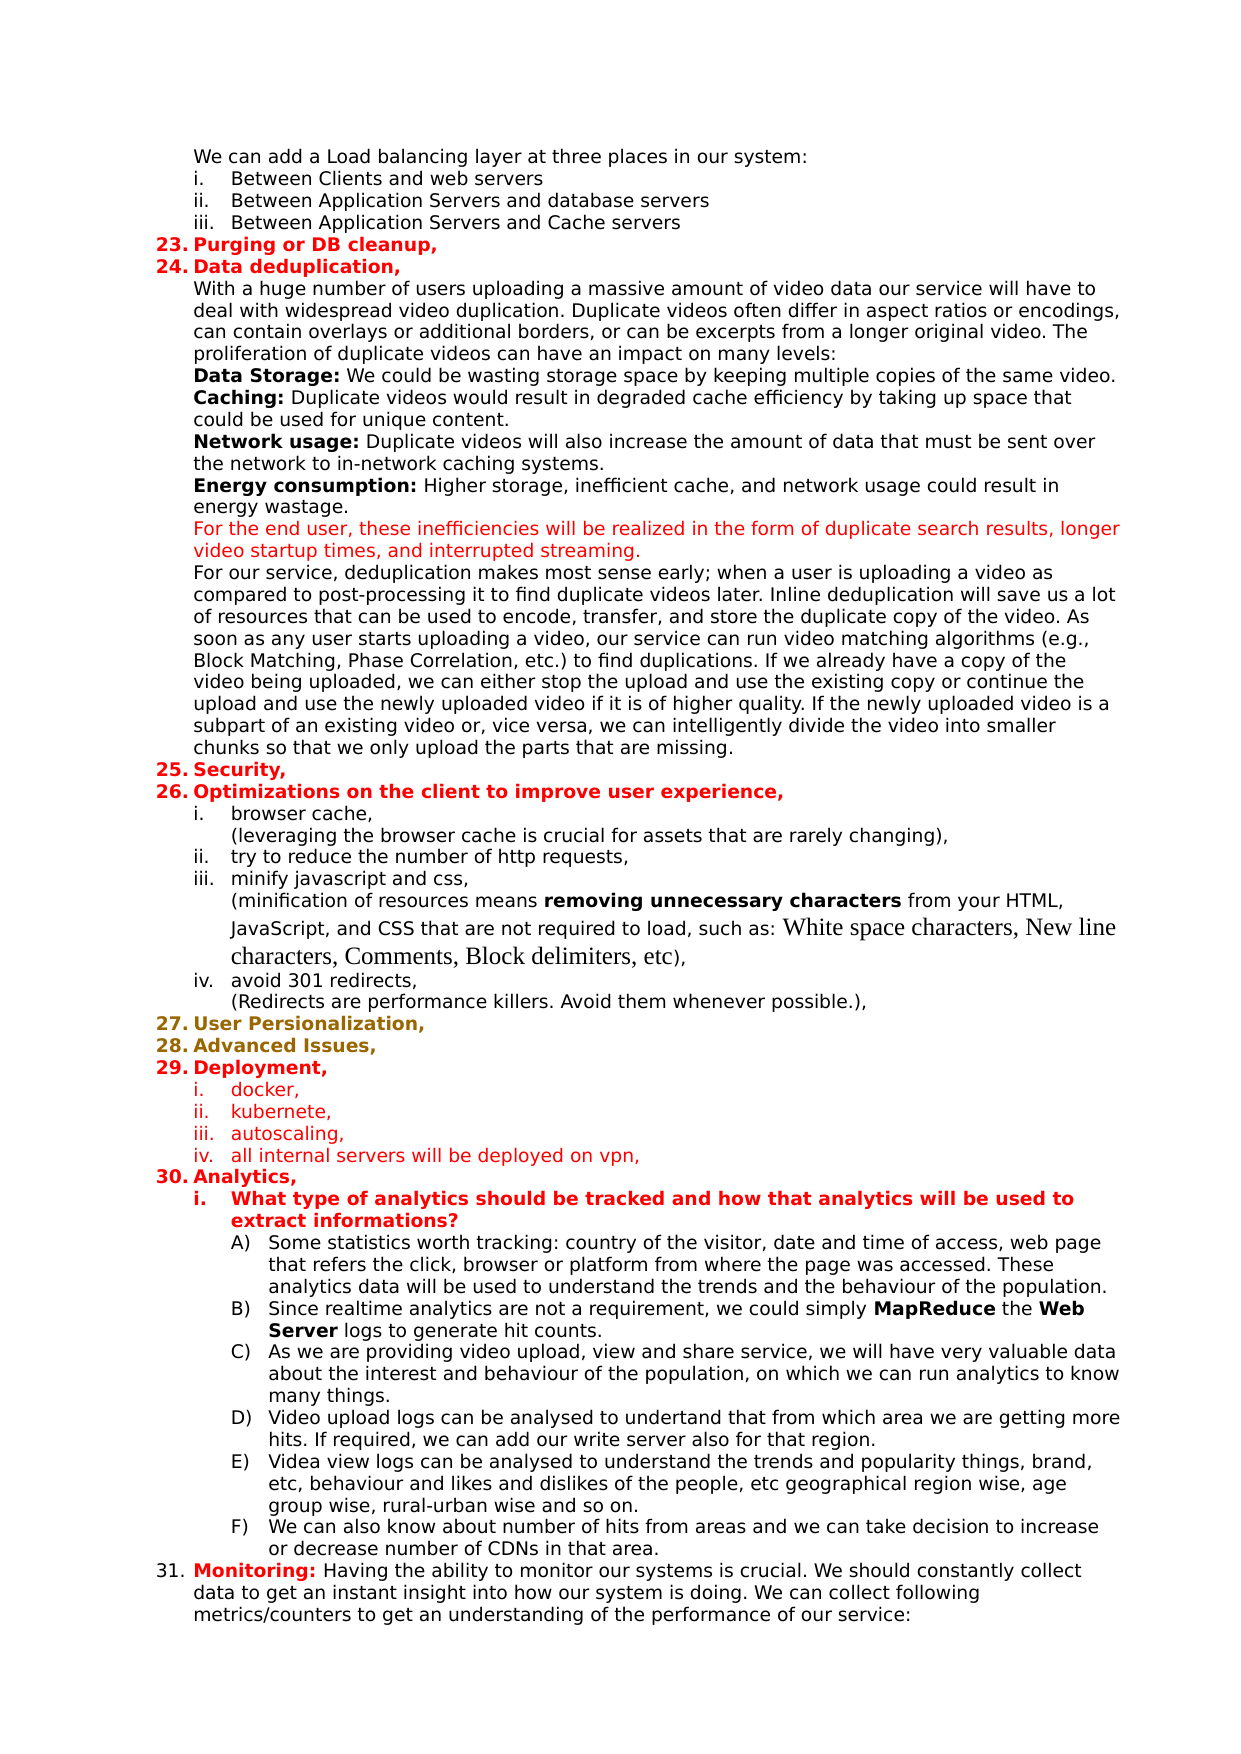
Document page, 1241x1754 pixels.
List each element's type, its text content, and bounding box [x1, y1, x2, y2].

list all internal servers will be deployed on vpn, [193, 1144, 1122, 1166]
list Optimizations on the client to improve user experience, [156, 781, 1122, 803]
list Videa view logs can be analysed to understand the trends and popularity things, brand, etc, behaviour and likes and dislikes of the people, etc geographical region wise, age group wise, rural-urban wise and so on. [231, 1451, 1122, 1516]
list As we are providing video upload, view and share service, we will have very valuable data about the interest and behaviour of the population, on which we can run analytics to know many things. [231, 1341, 1122, 1407]
list What type of analytics should be tracked and how that analytics will be used to extract informations? [193, 1188, 1122, 1232]
list Deployment, [156, 1057, 1122, 1079]
list Video upload logs can be analysed to undertand that from which area we are getting more hits. If required, we can add our write server also for that region. [231, 1407, 1122, 1451]
list With a huge number of users uploading a massive amount of video data our service will have to deal with widespread video duplication. Duplicate videos often differ in aspect ratios or encodings, can contain overlays or additional borders, or can be excerpts from a longer original video. The proliferation of duplicate videos can have an impact on many levels: [156, 278, 1122, 365]
list For the end user, these inefficiencies will be realized in the form of duplicate search results, longer video startup times, and interrupted streaming. [156, 518, 1122, 562]
list Analytics, [156, 1166, 1122, 1188]
list User Persionalization, [156, 1013, 1122, 1035]
list Some statistics worth tracking: country of the visitor, date and time of access, web page that refers the click, browser or platform from where the page was accessed. These analytics data will be used to understand the trends and the behaviour of the population. [231, 1232, 1122, 1298]
list Purging or DB cleanup, [156, 234, 1122, 256]
list try to reduce the number of http requests, [193, 846, 1122, 868]
list Energy consumption: Higher storage, inefficient cache, and network usage could result in energy wastage. [156, 474, 1122, 518]
list We can also know about number of hits from areas and we can take decision to increase or decrease number of CDNs in that area. [231, 1516, 1122, 1560]
list (Redirects are performance killers. Avoid them whenever possible.), [193, 991, 1122, 1013]
list Between Clients and web servers [193, 168, 1122, 190]
list kubernete, [193, 1101, 1122, 1123]
list Data Storage: We could be wasting storage space by keeping multiple copies of the same video. [156, 365, 1122, 387]
list (leveraging the browser cache is crucial for assets that are rarely changing), [193, 824, 1122, 846]
list Advanced Issues, [156, 1035, 1122, 1057]
list Between Application Servers and Cache servers [193, 212, 1122, 234]
list Monitoring: Having the ability to monitor our systems is crucial. We should constantly collect data to get an instant insight into how our system is doing. We can collect following metrics/counters to get an understanding of the performance of our service: [156, 1560, 1122, 1626]
list Caching: Duplicate videos would result in degraded cache efficiency by taking up space that could be used for unique content. [156, 387, 1122, 431]
list browser cache, [193, 803, 1122, 824]
list For our service, deduplication makes most sense early; when a user is uploading a video as compared to post-processing it to find duplicate videos later. Inline deduplication will save us a lot of resources that can be used to encode, transfer, and store the duplicate copy of the video. As soon as any user starts uploading a video, our service can run video matching algorithms (e.g., Block Matching, Phase Correlation, etc.) to find duplications. If we already have a copy of the video being uploaded, we can either stop the upload and use the existing copy or continue the upload and use the newly uploaded video if it is of higher quality. If the newly uploaded video is a subpart of an existing video or, vice versa, we can intelligently divide the video into smaller chunks so that we only upload the parts that are missing. [156, 562, 1122, 759]
list Network usage: Duplicate videos will also increase the amount of data that must be sent over the network to in-network caching systems. [156, 431, 1122, 474]
list (minification of resources means removing unnecessary characters from your HTML, JavaScript, and CSS that are not required to load, such as: White space characters, New line characters, Comments, Block delimiters, etc), [193, 890, 1122, 969]
list We can add a Load balancing layer at three places in our system: [156, 146, 1122, 168]
list Since realtime analytics are not a requirement, we could simply MapReduce the Web Server logs to generate hit counts. [231, 1298, 1122, 1341]
list docker, [193, 1079, 1122, 1101]
list avoid 301 redirects, [193, 969, 1122, 991]
list Between Application Servers and database servers [193, 190, 1122, 212]
list autoscaling, [193, 1123, 1122, 1144]
list Data deduplication, [156, 256, 1122, 278]
list Security, [156, 759, 1122, 781]
list minify javascript and css, [193, 868, 1122, 890]
